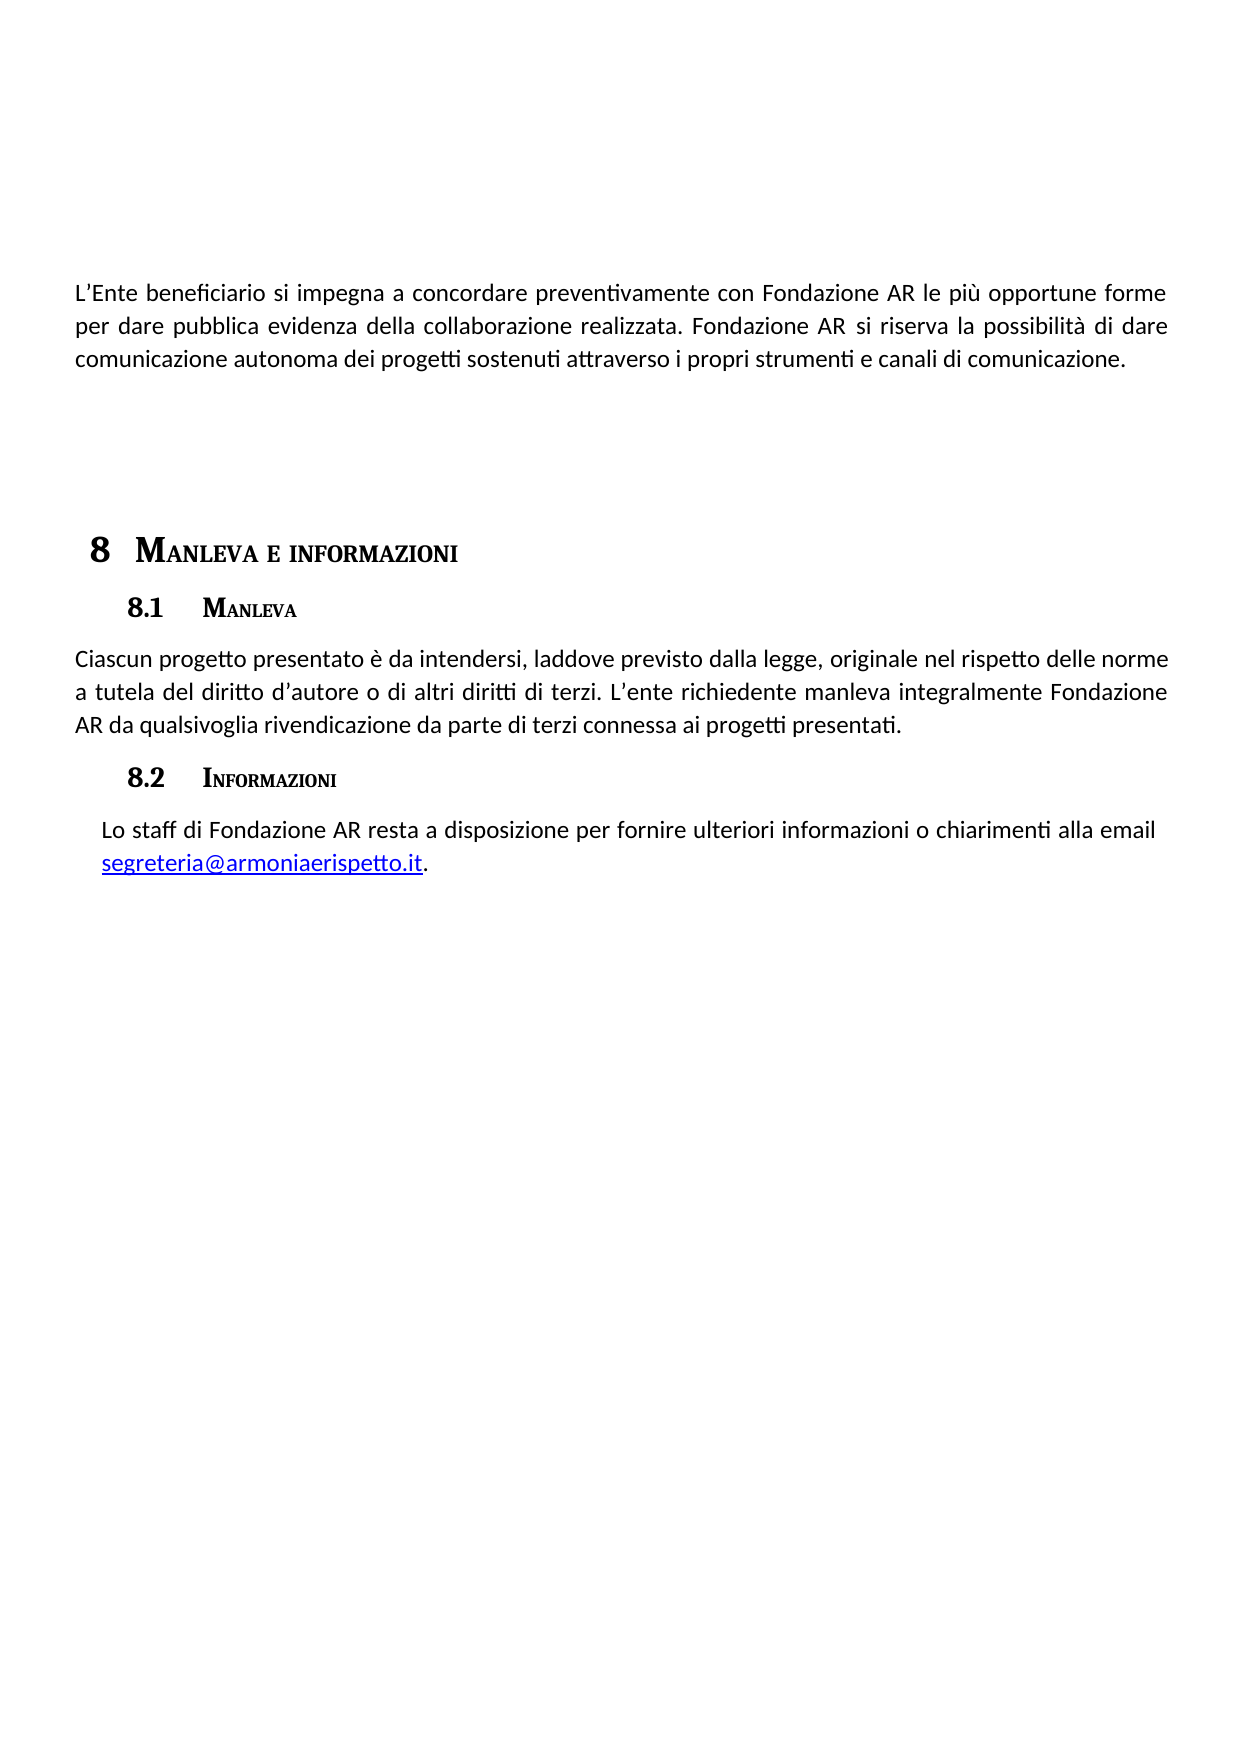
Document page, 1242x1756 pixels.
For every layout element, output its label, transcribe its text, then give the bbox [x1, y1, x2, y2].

subtitle Manleva [127, 591, 1183, 624]
subtitle Manleva e informazioni [89, 528, 1183, 571]
text Lo staff di Fondazione AR resta a disposizione per fornire ulteriori informazioni o chiarimenti alla email segreteria@armoniaerispetto.it. [101, 814, 1158, 877]
text Ciascun progetto presentato è da intendersi, laddove previsto dalla legge, originale nel rispetto delle norme a tutela del diritto d’autore o di altri diritti di terzi. L’ente richiedente manleva integralmente Fondazione AR da qualsivoglia rivendicazione da parte di terzi connessa ai progetti presentati. [75, 643, 1169, 740]
subtitle Informazioni [127, 761, 1183, 795]
text L’Ente beneficiario si impegna a concordare preventivamente con Fondazione AR le più opportune forme per dare pubblica evidenza della collaborazione realizzata. Fondazione AR si riserva la possibilità di dare comunicazione autonoma dei progetti sostenuti attraverso i propri strumenti e canali di comunicazione. [75, 277, 1168, 373]
